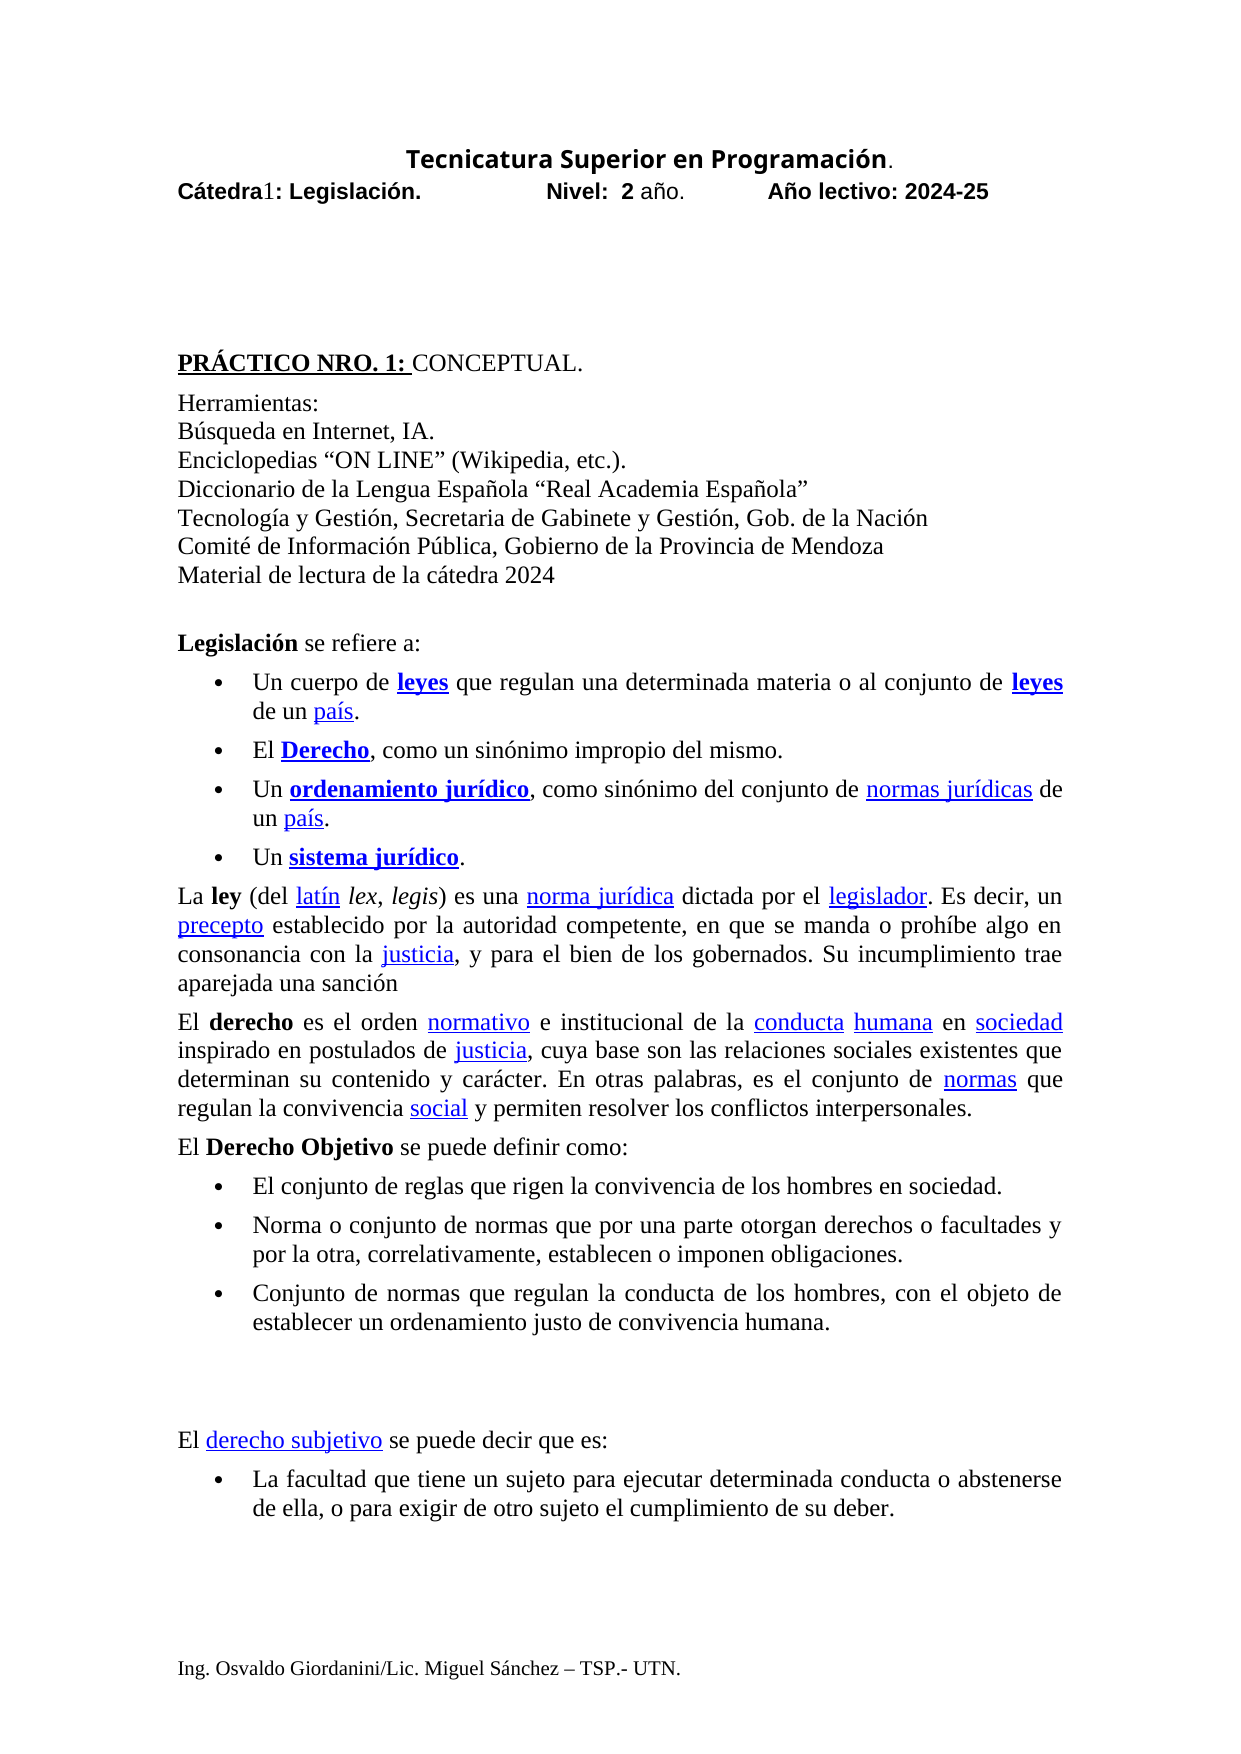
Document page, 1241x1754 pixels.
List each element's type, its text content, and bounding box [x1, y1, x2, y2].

list Conjunto de normas que regulan la conducta de los hombres, con el objeto de establecer un ordenamiento justo de convivencia humana. [215, 1278, 1063, 1336]
text Legislación se refiere a: [177, 628, 1063, 657]
text Herramientas: [177, 388, 1063, 416]
list Un ordenamiento jurídico, como sinónimo del conjunto de normas jurídicas de un país. [215, 774, 1063, 832]
text Búsqueda en Internet, IA. [177, 416, 1063, 445]
text Comité de Información Pública, Gobierno de la Provincia de Mendoza [177, 531, 1063, 560]
text La ley (del latín lex, legis) es una norma jurídica dictada por el legislador. Es decir, un precepto establecido por la autoridad competente, en que se manda o prohíbe algo en consonancia con la justicia, y para el bien de los gobernados. Su incumplimiento trae aparejada una sanción [177, 881, 1063, 996]
list El Derecho, como un sinónimo impropio del mismo. [215, 735, 1063, 764]
text El Derecho Objetivo se puede definir como: [177, 1132, 1063, 1161]
list Un sistema jurídico. [215, 842, 1063, 871]
list Norma o conjunto de normas que por una parte otorgan derechos o facultades y por la otra, correlativamente, establecen o imponen obligaciones. [215, 1211, 1063, 1268]
list El conjunto de reglas que rigen la convivencia de los hombres en sociedad. [215, 1171, 1063, 1200]
text Tecnología y Gestión, Secretaria de Gabinete y Gestión, Gob. de la Nación [177, 503, 1063, 531]
text Diccionario de la Lengua Española “Real Academia Española” [177, 474, 1063, 503]
text El derecho subjetivo se puede decir que es: [177, 1425, 1063, 1453]
text Enciclopedias “ON LINE” (Wikipedia, etc.). [177, 445, 1063, 474]
text El derecho es el orden normativo e institucional de la conducta humana en sociedad inspirado en postulados de justicia, cuya base son las relaciones sociales existentes que determinan su contenido y carácter. En otras palabras, es el conjunto de normas que regulan la convivencia social y permiten resolver los conflictos interpersonales. [177, 1007, 1063, 1122]
list La facultad que tiene un sujeto para ejecutar determinada conducta o abstenerse de ella, o para exigir de otro sujeto el cumplimiento de su deber. [215, 1464, 1063, 1521]
text Material de lectura de la cátedra 2024 [177, 560, 1063, 589]
text PRÁCTICO NRO. 1: CONCEPTUAL. [177, 348, 1063, 377]
list Un cuerpo de leyes que regulan una determinada materia o al conjunto de leyes de un país. [215, 667, 1063, 725]
